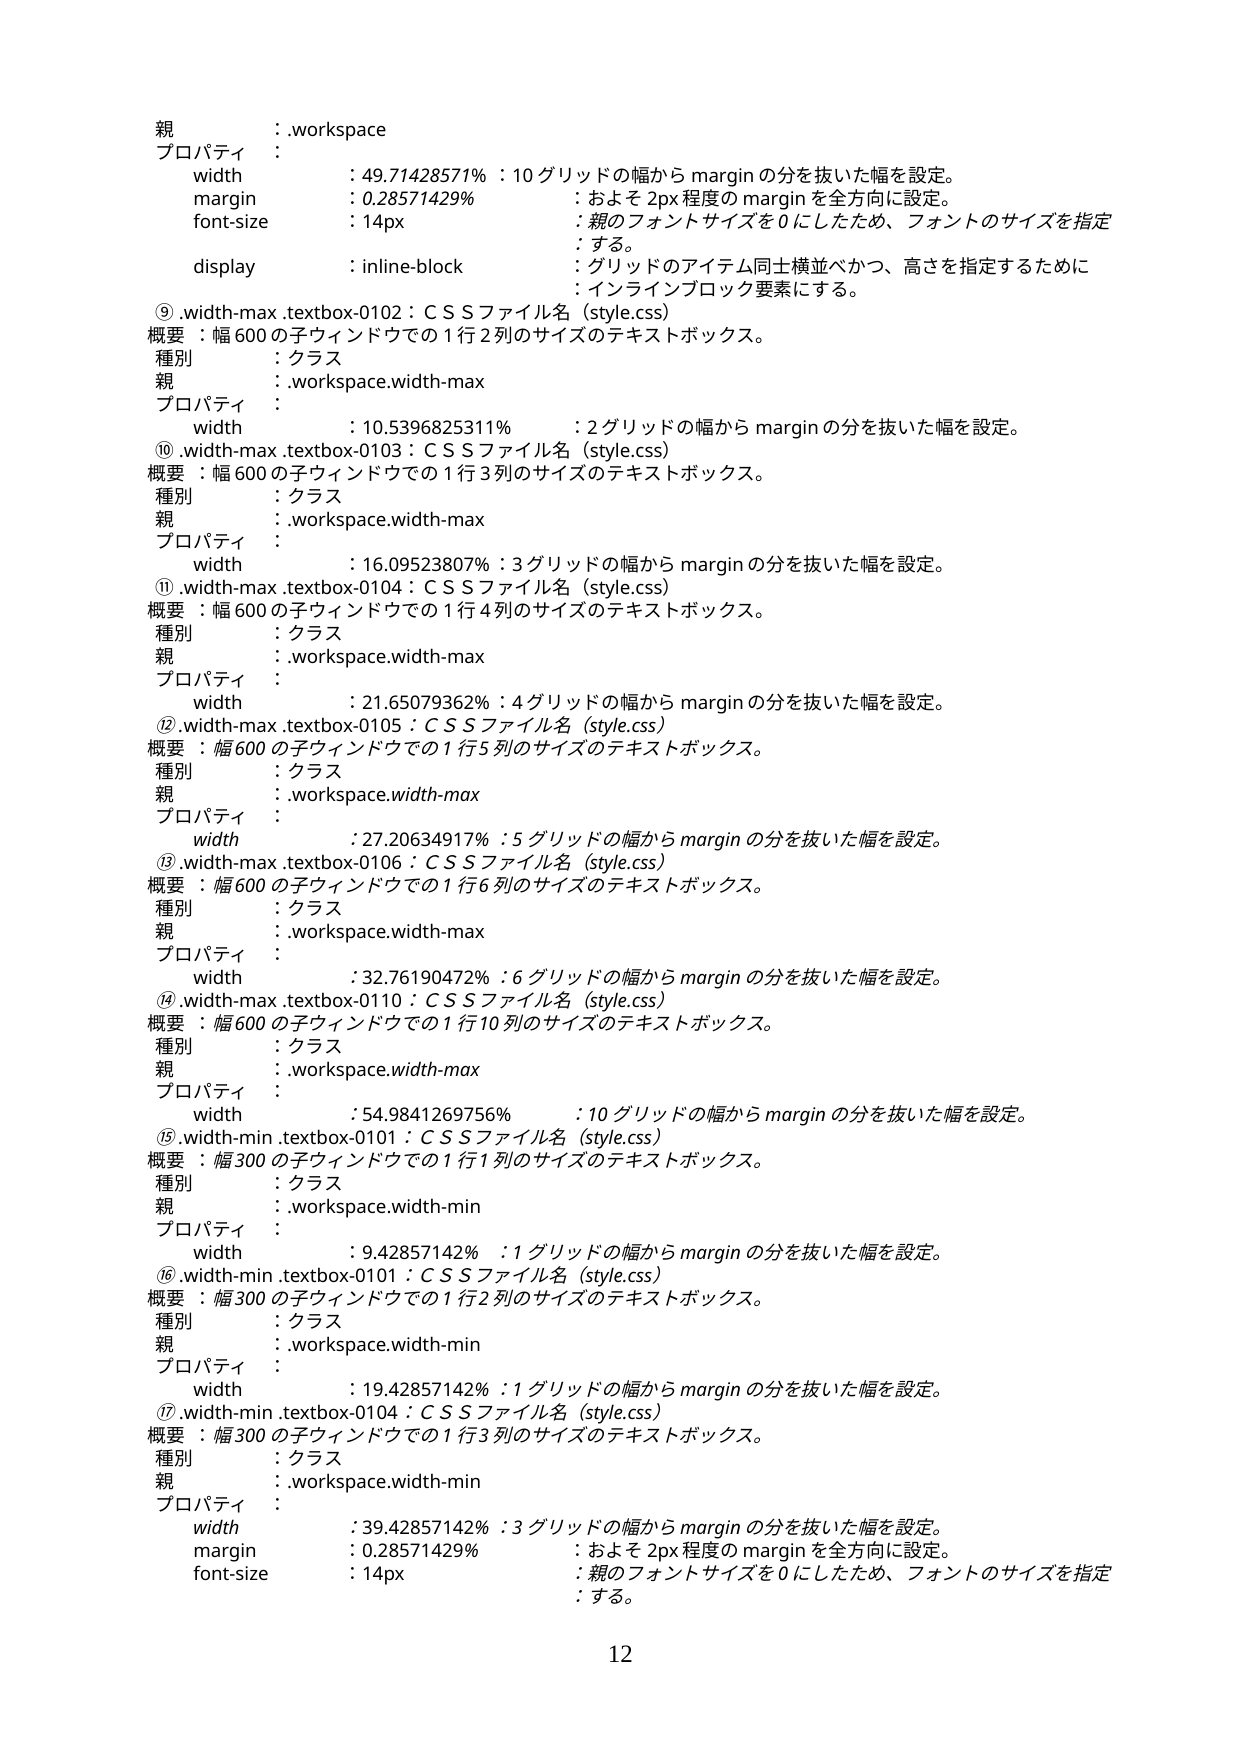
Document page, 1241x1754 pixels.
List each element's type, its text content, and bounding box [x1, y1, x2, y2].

text ⑨ .width-max .textbox-0102：ＣＳＳファイル名（style.css） [118, 301, 1122, 324]
text プロパティ ： [118, 1218, 1122, 1241]
text プロパティ ： [118, 531, 1122, 553]
text 親 ：.workspace.width-min [118, 1333, 1122, 1356]
text 親 ：.workspace.width-max [118, 1058, 1122, 1081]
text プロパティ ： [118, 1081, 1122, 1103]
text ⑬ .width-max .textbox-0106：ＣＳＳファイル名（style.css） [118, 851, 1122, 874]
text ⑮ .width-min .textbox-0101：ＣＳＳファイル名（style.css） [118, 1126, 1122, 1149]
text width ：16.09523807% ：3グリッドの幅からmarginの分を抜いた幅を設定。 [118, 553, 1122, 576]
text 親 ：.workspace.width-max [118, 370, 1122, 393]
text 概要 ：幅600の子ウィンドウでの1行3列のサイズのテキストボックス。 [118, 462, 1122, 485]
text プロパティ ： [118, 1493, 1122, 1516]
text ⑯ .width-min .textbox-0101：ＣＳＳファイル名（style.css） [118, 1264, 1122, 1287]
text margin ：0.28571429% ：およそ2px程度のmarginを全方向に設定。 [118, 1539, 1122, 1562]
text width ：39.42857142% ：3グリッドの幅からmarginの分を抜いた幅を設定。 [118, 1516, 1122, 1539]
text ：インラインブロック要素にする。 [118, 278, 1122, 301]
text 親 ：.workspace.width-max [118, 920, 1122, 943]
text 親 ：.workspace.width-max [118, 645, 1122, 668]
text width ：32.76190472% ：6グリッドの幅からmarginの分を抜いた幅を設定。 [118, 966, 1122, 989]
text 種別 ：クラス [118, 897, 1122, 920]
text 種別 ：クラス [118, 622, 1122, 645]
text ⑩ .width-max .textbox-0103：ＣＳＳファイル名（style.css） [118, 439, 1122, 462]
text 種別 ：クラス [118, 347, 1122, 370]
text 概要 ：幅600の子ウィンドウでの1行2列のサイズのテキストボックス。 [118, 324, 1122, 347]
text width ：19.42857142% ：1グリッドの幅からmarginの分を抜いた幅を設定。 [118, 1378, 1122, 1401]
text 種別 ：クラス [118, 760, 1122, 783]
text width ：54.9841269756% ：10グリッドの幅からmarginの分を抜いた幅を設定。 [118, 1103, 1122, 1126]
text プロパティ ： [118, 943, 1122, 966]
text ⑰ .width-min .textbox-0104：ＣＳＳファイル名（style.css） [118, 1401, 1122, 1424]
text ⑭ .width-max .textbox-0110：ＣＳＳファイル名（style.css） [118, 989, 1122, 1012]
text 親 ：.workspace [118, 118, 1122, 141]
text ⑪ .width-max .textbox-0104：ＣＳＳファイル名（style.css） [118, 576, 1122, 599]
text 概要 ：幅600の子ウィンドウでの1行6列のサイズのテキストボックス。 [118, 874, 1122, 897]
text margin ：0.28571429% ：およそ2px程度のmarginを全方向に設定。 [118, 187, 1122, 210]
text 種別 ：クラス [118, 485, 1122, 508]
text width ：21.65079362% ：4グリッドの幅からmarginの分を抜いた幅を設定。 [118, 691, 1122, 714]
text プロパティ ： [118, 393, 1122, 416]
text width ：27.20634917% ：5グリッドの幅からmarginの分を抜いた幅を設定。 [118, 828, 1122, 851]
text ⑫ .width-max .textbox-0105：ＣＳＳファイル名（style.css） [118, 714, 1122, 737]
text width ：9.42857142% ：1グリッドの幅からmarginの分を抜いた幅を設定。 [118, 1241, 1122, 1264]
text 親 ：.workspace.width-min [118, 1470, 1122, 1493]
text プロパティ ： [118, 668, 1122, 691]
text 親 ：.workspace.width-min [118, 1195, 1122, 1218]
text 親 ：.workspace.width-max [118, 508, 1122, 531]
text プロパティ ： [118, 1356, 1122, 1378]
text font-size ：14px ：親のフォントサイズを0にしたため、フォントのサイズを指定 [118, 210, 1122, 233]
text 概要 ：幅600の子ウィンドウでの1行5列のサイズのテキストボックス。 [118, 737, 1122, 760]
text display ：inline-block ：グリッドのアイテム同士横並べかつ、高さを指定するために [118, 256, 1122, 278]
text プロパティ ： [118, 806, 1122, 828]
text font-size ：14px ：親のフォントサイズを0にしたため、フォントのサイズを指定 [118, 1562, 1122, 1585]
text 概要 ：幅300の子ウィンドウでの1行2列のサイズのテキストボックス。 [118, 1287, 1122, 1310]
text 種別 ：クラス [118, 1447, 1122, 1470]
text 概要 ：幅600の子ウィンドウでの1行4列のサイズのテキストボックス。 [118, 599, 1122, 622]
text 概要 ：幅600の子ウィンドウでの1行10列のサイズのテキストボックス。 [118, 1012, 1122, 1035]
text width ：10.5396825311% ：2グリッドの幅からmarginの分を抜いた幅を設定。 [118, 416, 1122, 439]
text ：する。 [118, 233, 1122, 256]
text 概要 ：幅300の子ウィンドウでの1行3列のサイズのテキストボックス。 [118, 1424, 1122, 1447]
text 概要 ：幅300の子ウィンドウでの1行1列のサイズのテキストボックス。 [118, 1149, 1122, 1172]
text ：する。 [118, 1585, 1122, 1608]
text width ：49.71428571% ：10グリッドの幅からmarginの分を抜いた幅を設定。 [118, 164, 1122, 187]
text 種別 ：クラス [118, 1172, 1122, 1195]
text 親 ：.workspace.width-max [118, 783, 1122, 806]
text プロパティ ： [118, 141, 1122, 164]
text 種別 ：クラス [118, 1310, 1122, 1333]
text 種別 ：クラス [118, 1035, 1122, 1058]
